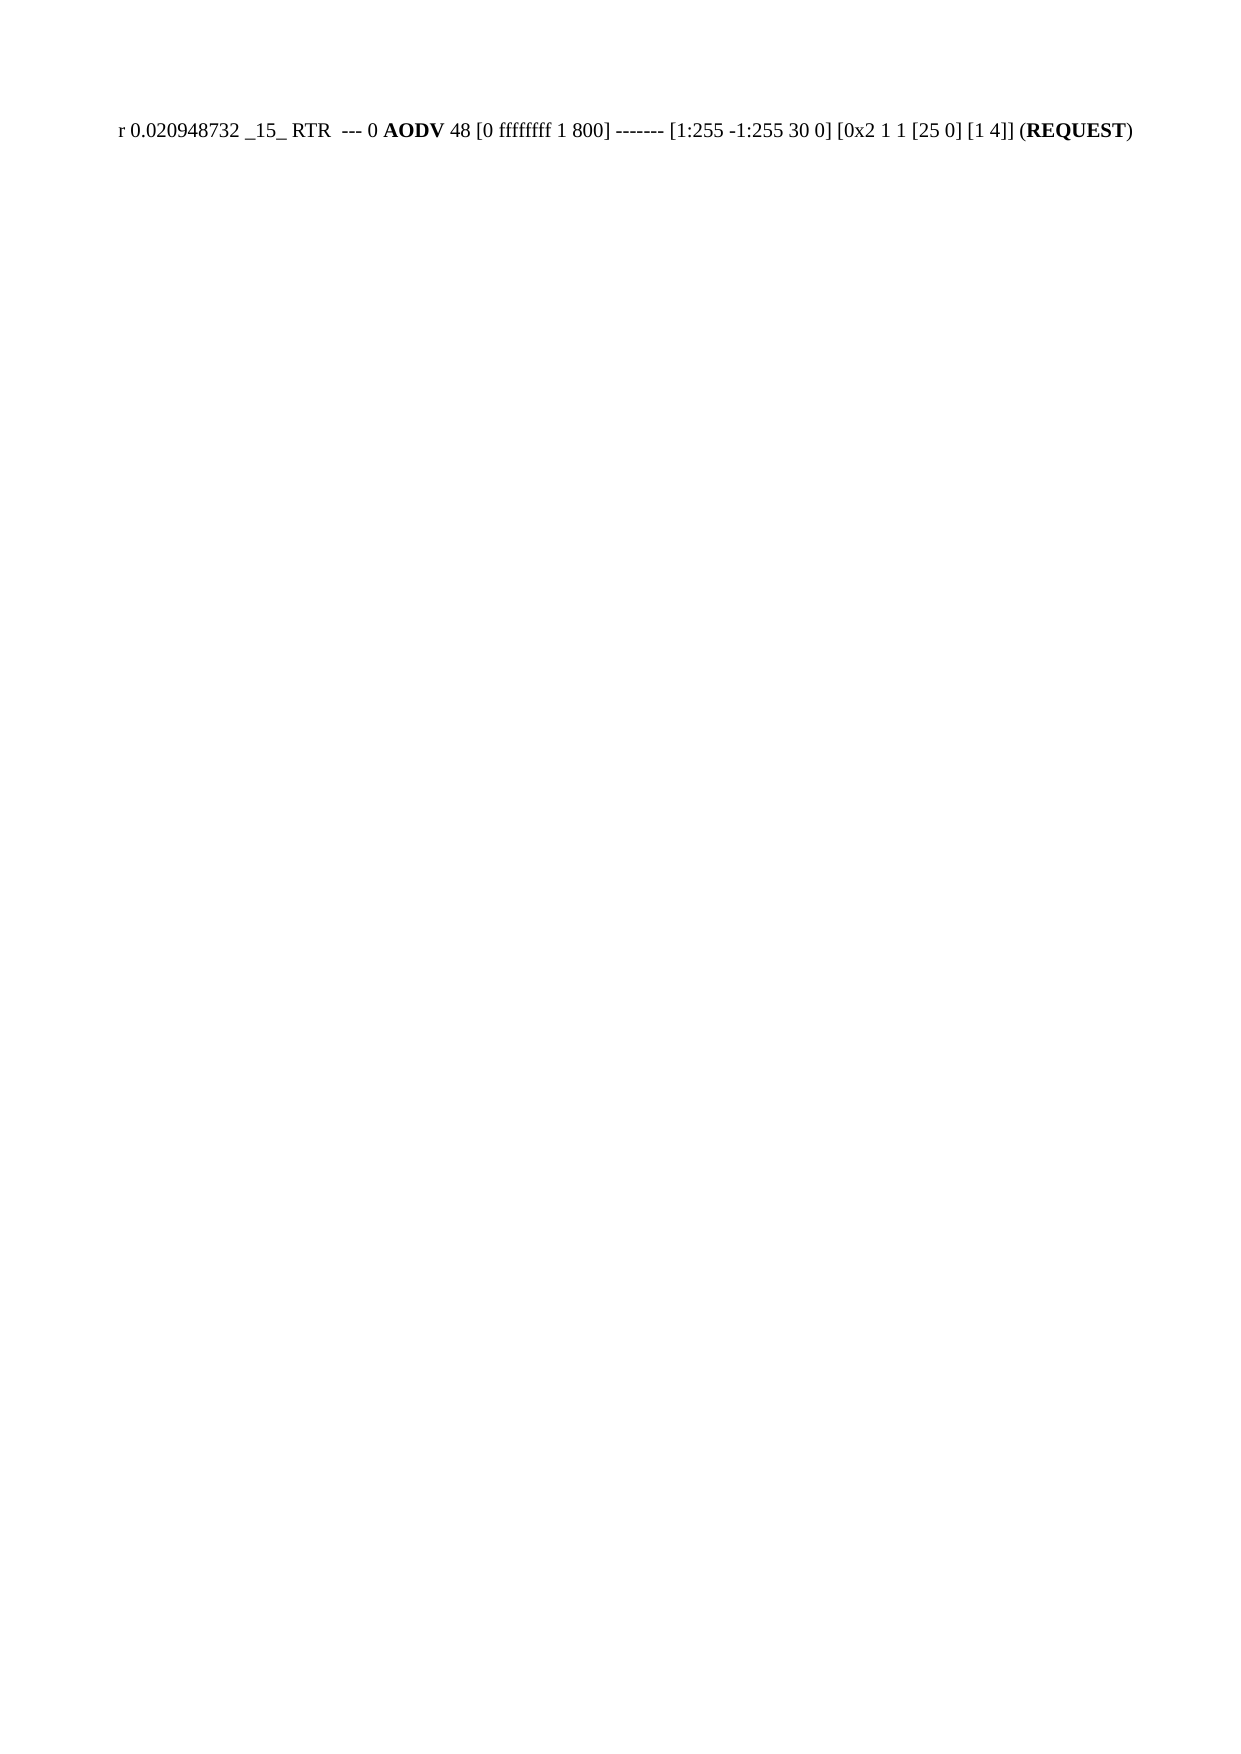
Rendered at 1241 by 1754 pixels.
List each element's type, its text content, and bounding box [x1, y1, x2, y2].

text r 0.020948732 _15_ RTR --- 0 AODV 48 [0 ffffffff 1 800] ------- [1:255 -1:255 30 0] [0x2 1 1 [25 0] [1 4]] (REQUEST) [118, 118, 1183, 142]
